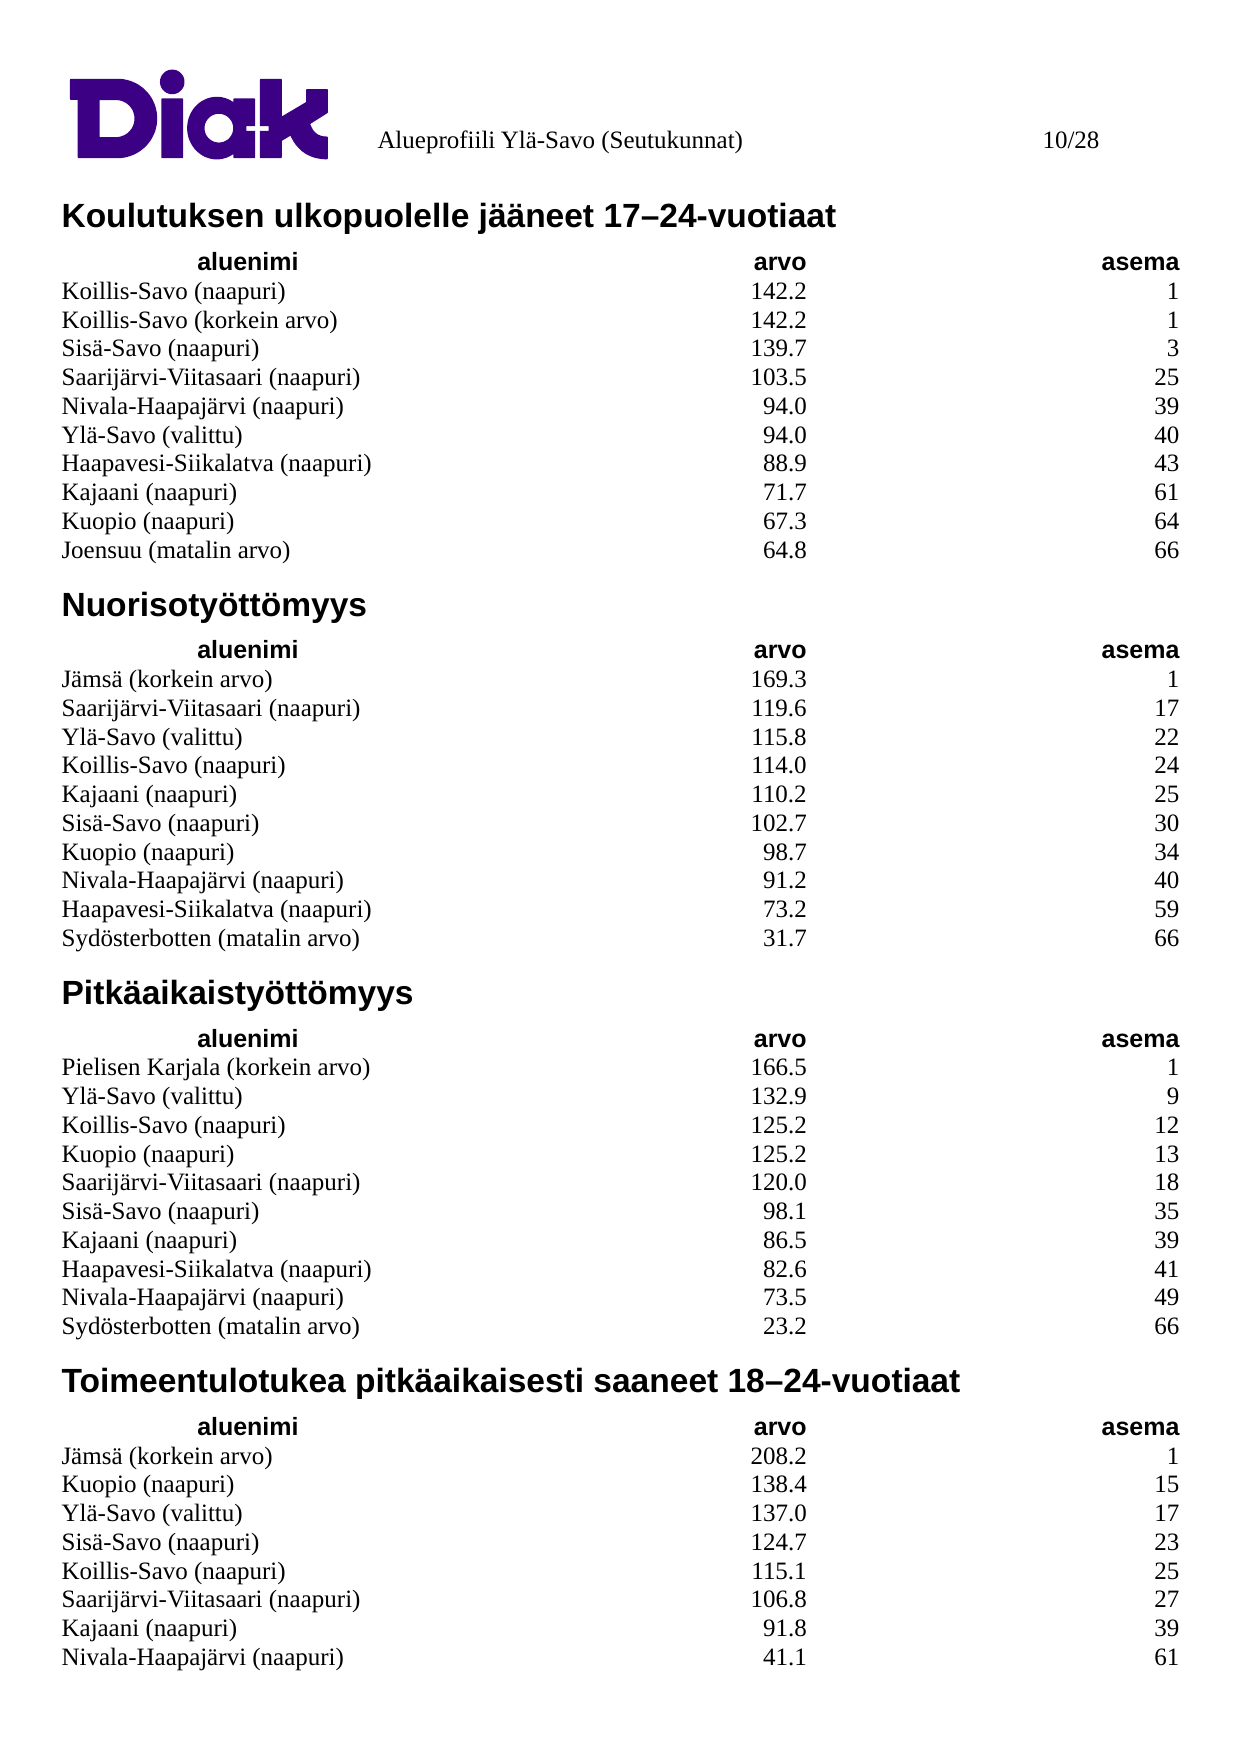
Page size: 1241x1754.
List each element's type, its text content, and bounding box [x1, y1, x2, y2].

table_cell Saarijärvi-Viitasaari (naapuri) [61, 693, 434, 722]
table_cell Haapavesi-Siikalatva (naapuri) [61, 449, 434, 477]
table_header arvo [434, 1024, 806, 1052]
table_cell 39 [806, 1225, 1179, 1254]
table_cell Sisä-Savo (naapuri) [61, 1527, 434, 1556]
table_cell Nivala-Haapajärvi (naapuri) [61, 1283, 434, 1311]
table_cell 1 [806, 664, 1179, 693]
table_cell 1 [806, 1441, 1179, 1469]
table_cell Ylä-Savo (valittu) [61, 1081, 434, 1110]
table_cell Sisä-Savo (naapuri) [61, 1196, 434, 1225]
subtitle Pitkäaikaistyöttömyys [61, 973, 1179, 1011]
table_cell Kuopio (naapuri) [61, 506, 434, 535]
table_header asema [806, 1024, 1179, 1052]
table_cell 142.2 [434, 305, 806, 333]
table_cell 15 [806, 1470, 1179, 1498]
table_cell 138.4 [434, 1470, 806, 1498]
table_cell Sisä-Savo (naapuri) [61, 808, 434, 837]
table_cell 39 [806, 391, 1179, 420]
table_cell 40 [806, 866, 1179, 894]
table_cell Kajaani (naapuri) [61, 779, 434, 808]
table_header aluenimi [61, 1412, 434, 1441]
table_cell Saarijärvi-Viitasaari (naapuri) [61, 1585, 434, 1613]
table_cell Kajaani (naapuri) [61, 1225, 434, 1254]
table_cell 114.0 [434, 751, 806, 779]
table_cell 103.5 [434, 362, 806, 391]
table_cell 18 [806, 1168, 1179, 1196]
table_cell 61 [806, 477, 1179, 506]
table_cell 98.7 [434, 837, 806, 866]
table_cell 64 [806, 506, 1179, 535]
table_cell Jämsä (korkein arvo) [61, 1441, 434, 1469]
table_cell Nivala-Haapajärvi (naapuri) [61, 866, 434, 894]
table_cell 86.5 [434, 1225, 806, 1254]
table_cell 124.7 [434, 1527, 806, 1556]
table_cell 41 [806, 1254, 1179, 1282]
table_header asema [806, 1412, 1179, 1441]
table_cell 25 [806, 779, 1179, 808]
table_header aluenimi [61, 247, 434, 276]
table_cell Koillis-Savo (korkein arvo) [61, 305, 434, 333]
table_cell 49 [806, 1283, 1179, 1311]
table_cell 64.8 [434, 535, 806, 563]
table_cell 82.6 [434, 1254, 806, 1282]
table_header aluenimi [61, 1024, 434, 1052]
table_cell 25 [806, 362, 1179, 391]
table_cell 106.8 [434, 1585, 806, 1613]
table_cell 66 [806, 923, 1179, 952]
table_cell 66 [806, 1311, 1179, 1340]
table_cell 91.2 [434, 866, 806, 894]
table_cell 25 [806, 1556, 1179, 1584]
table_cell Kuopio (naapuri) [61, 1139, 434, 1167]
table_cell Ylä-Savo (valittu) [61, 1498, 434, 1527]
table_cell 67.3 [434, 506, 806, 535]
table_cell 3 [806, 334, 1179, 362]
table_cell Sydösterbotten (matalin arvo) [61, 923, 434, 952]
table_cell Pielisen Karjala (korkein arvo) [61, 1053, 434, 1081]
table_cell 23 [806, 1527, 1179, 1556]
table_cell 94.0 [434, 391, 806, 420]
table_cell 43 [806, 449, 1179, 477]
table_header asema [806, 636, 1179, 664]
table_cell 132.9 [434, 1081, 806, 1110]
table_cell 39 [806, 1613, 1179, 1642]
table_cell 1 [806, 305, 1179, 333]
table_header arvo [434, 636, 806, 664]
table_cell 115.8 [434, 722, 806, 751]
table_cell Haapavesi-Siikalatva (naapuri) [61, 1254, 434, 1282]
table_cell Kuopio (naapuri) [61, 1470, 434, 1498]
table_cell 40 [806, 420, 1179, 448]
table_header arvo [434, 247, 806, 276]
table_cell 31.7 [434, 923, 806, 952]
table_cell 98.1 [434, 1196, 806, 1225]
table_cell 17 [806, 693, 1179, 722]
table_cell Koillis-Savo (naapuri) [61, 1110, 434, 1139]
table_cell 1 [806, 276, 1179, 305]
table_cell 34 [806, 837, 1179, 866]
table_cell 125.2 [434, 1110, 806, 1139]
table_cell 22 [806, 722, 1179, 751]
table_cell 208.2 [434, 1441, 806, 1469]
table_header aluenimi [61, 636, 434, 664]
table_cell 66 [806, 535, 1179, 563]
table_cell 94.0 [434, 420, 806, 448]
table_cell 119.6 [434, 693, 806, 722]
table_cell Koillis-Savo (naapuri) [61, 276, 434, 305]
table_cell Saarijärvi-Viitasaari (naapuri) [61, 1168, 434, 1196]
table_cell Nivala-Haapajärvi (naapuri) [61, 391, 434, 420]
table_cell Kuopio (naapuri) [61, 837, 434, 866]
table_cell Sisä-Savo (naapuri) [61, 334, 434, 362]
table_cell Haapavesi-Siikalatva (naapuri) [61, 894, 434, 923]
table_cell 73.2 [434, 894, 806, 923]
table_cell 71.7 [434, 477, 806, 506]
table_cell Koillis-Savo (naapuri) [61, 1556, 434, 1584]
table_cell Koillis-Savo (naapuri) [61, 751, 434, 779]
table_header arvo [434, 1412, 806, 1441]
table_cell 12 [806, 1110, 1179, 1139]
table_cell Nivala-Haapajärvi (naapuri) [61, 1642, 434, 1671]
table_cell 23.2 [434, 1311, 806, 1340]
table_cell Ylä-Savo (valittu) [61, 722, 434, 751]
table_cell Jämsä (korkein arvo) [61, 664, 434, 693]
table_cell Joensuu (matalin arvo) [61, 535, 434, 563]
table_cell Kajaani (naapuri) [61, 477, 434, 506]
table_cell 30 [806, 808, 1179, 837]
table_cell 13 [806, 1139, 1179, 1167]
table_cell 91.8 [434, 1613, 806, 1642]
table_cell 110.2 [434, 779, 806, 808]
table_cell 17 [806, 1498, 1179, 1527]
subtitle Koulutuksen ulkopuolelle jääneet 17–24-vuotiaat [61, 196, 1179, 235]
table_cell 88.9 [434, 449, 806, 477]
table_cell 125.2 [434, 1139, 806, 1167]
table_cell Sydösterbotten (matalin arvo) [61, 1311, 434, 1340]
table_cell 139.7 [434, 334, 806, 362]
table_cell 59 [806, 894, 1179, 923]
table_cell 115.1 [434, 1556, 806, 1584]
table_cell 61 [806, 1642, 1179, 1671]
table_cell 142.2 [434, 276, 806, 305]
table_cell 166.5 [434, 1053, 806, 1081]
subtitle Nuorisotyöttömyys [61, 584, 1179, 623]
table_cell Kajaani (naapuri) [61, 1613, 434, 1642]
table_cell 73.5 [434, 1283, 806, 1311]
table_cell 9 [806, 1081, 1179, 1110]
table_cell Saarijärvi-Viitasaari (naapuri) [61, 362, 434, 391]
table_cell 24 [806, 751, 1179, 779]
table_cell 102.7 [434, 808, 806, 837]
subtitle Toimeentulotukea pitkäaikaisesti saaneet 18–24-vuotiaat [61, 1361, 1179, 1399]
table_cell Ylä-Savo (valittu) [61, 420, 434, 448]
table_cell 27 [806, 1585, 1179, 1613]
table_cell 137.0 [434, 1498, 806, 1527]
table_cell 1 [806, 1053, 1179, 1081]
table_cell 169.3 [434, 664, 806, 693]
table_cell 35 [806, 1196, 1179, 1225]
table_cell 41.1 [434, 1642, 806, 1671]
table_cell 120.0 [434, 1168, 806, 1196]
table_header asema [806, 247, 1179, 276]
